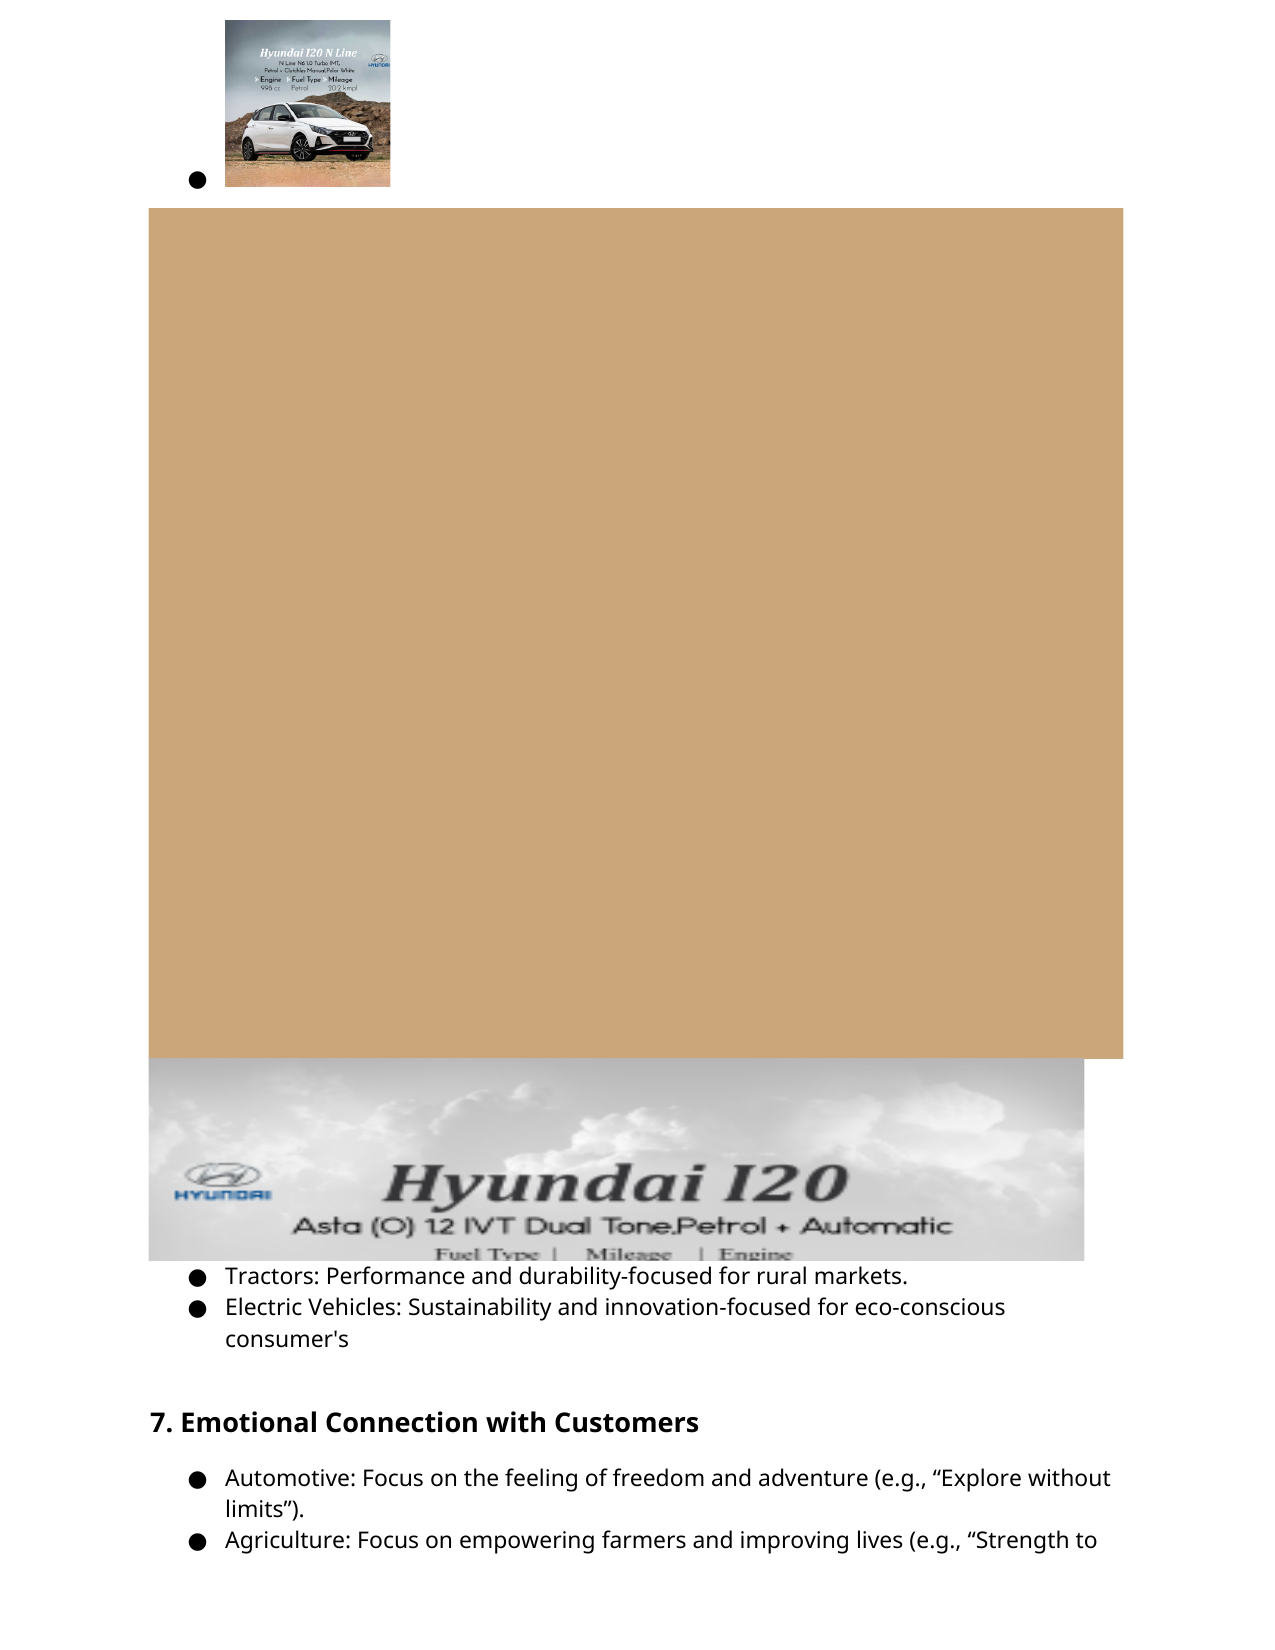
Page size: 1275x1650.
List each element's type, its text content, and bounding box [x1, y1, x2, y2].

subtitle 7. Emotional Connection with Customers [150, 1404, 939, 1441]
list Electric Vehicles: Sustainability and innovation-focused for eco-conscious consumer's [187, 1291, 1125, 1354]
picture [225, 20, 391, 187]
list Agriculture: Focus on empowering farmers and improving lives (e.g., “Strength to [187, 1524, 1125, 1555]
list Automotive: Focus on the feeling of freedom and adventure (e.g., “Explore without limits”). [187, 1461, 1125, 1524]
picture [148, 208, 1124, 1261]
list Tractors: Performance and durability-focused for rural markets. [187, 1260, 1125, 1291]
